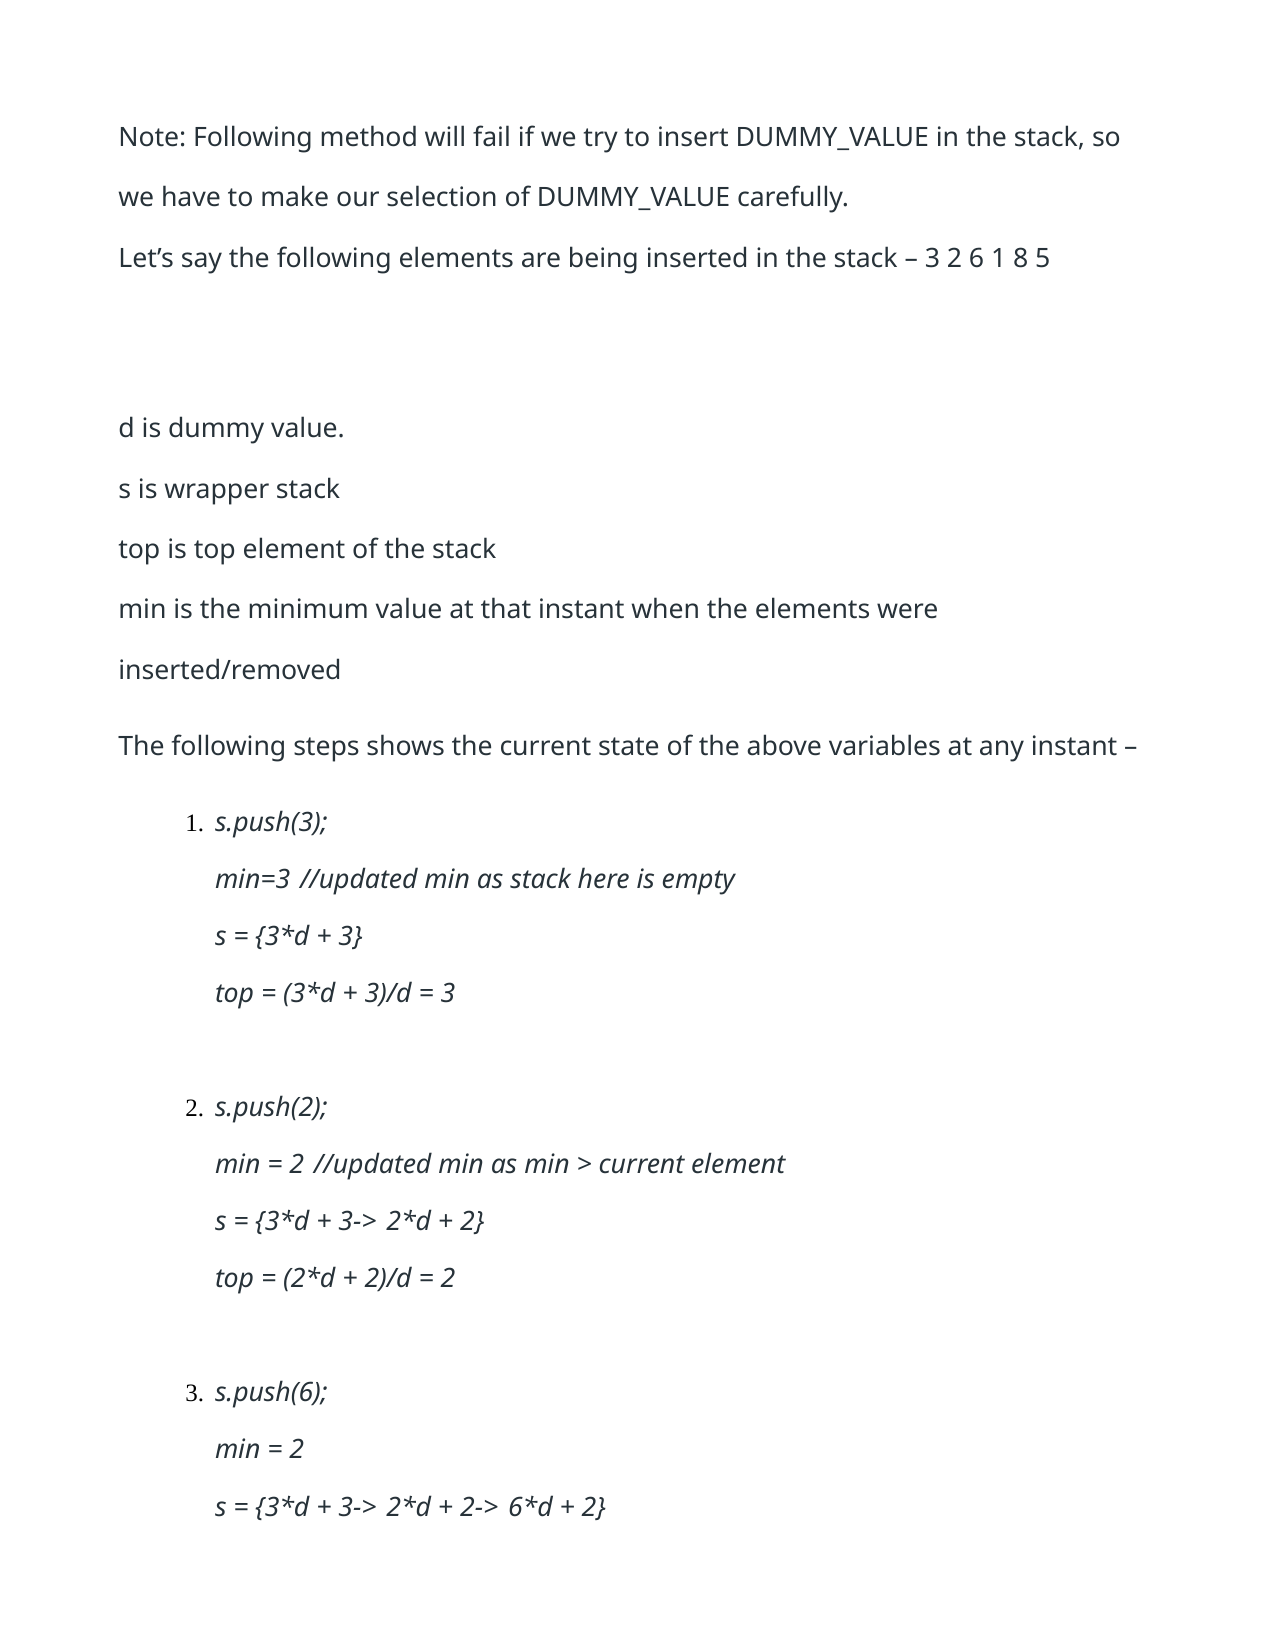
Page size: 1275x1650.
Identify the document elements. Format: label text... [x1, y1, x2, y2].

text Note: Following method will fail if we try to insert DUMMY_VALUE in the stack, so we have to make our selection of DUMMY_VALUE carefully. Let’s say the following elements are being inserted in the stack – 3 2 6 1 8 5 [118, 118, 1157, 275]
list s.push(3); min=3 //updated min as stack here is empty s = {3*d + 3} top = (3*d + 3)/d = 3 [215, 803, 1098, 1067]
text top is top element of the stack [118, 530, 1157, 566]
text d is dummy value. [118, 409, 1157, 446]
list s.push(6); min = 2 s = {3*d + 3-> 2*d + 2-> 6*d + 2} [215, 1373, 1098, 1524]
text The following steps shows the current state of the above variables at any instant – [118, 727, 1157, 763]
list s.push(2); min = 2 //updated min as min > current element s = {3*d + 3-> 2*d + 2} top = (2*d + 2)/d = 2 [215, 1088, 1098, 1352]
text s is wrapper stack [118, 470, 1157, 506]
text min is the minimum value at that instant when the elements were inserted/removed [118, 590, 1157, 687]
